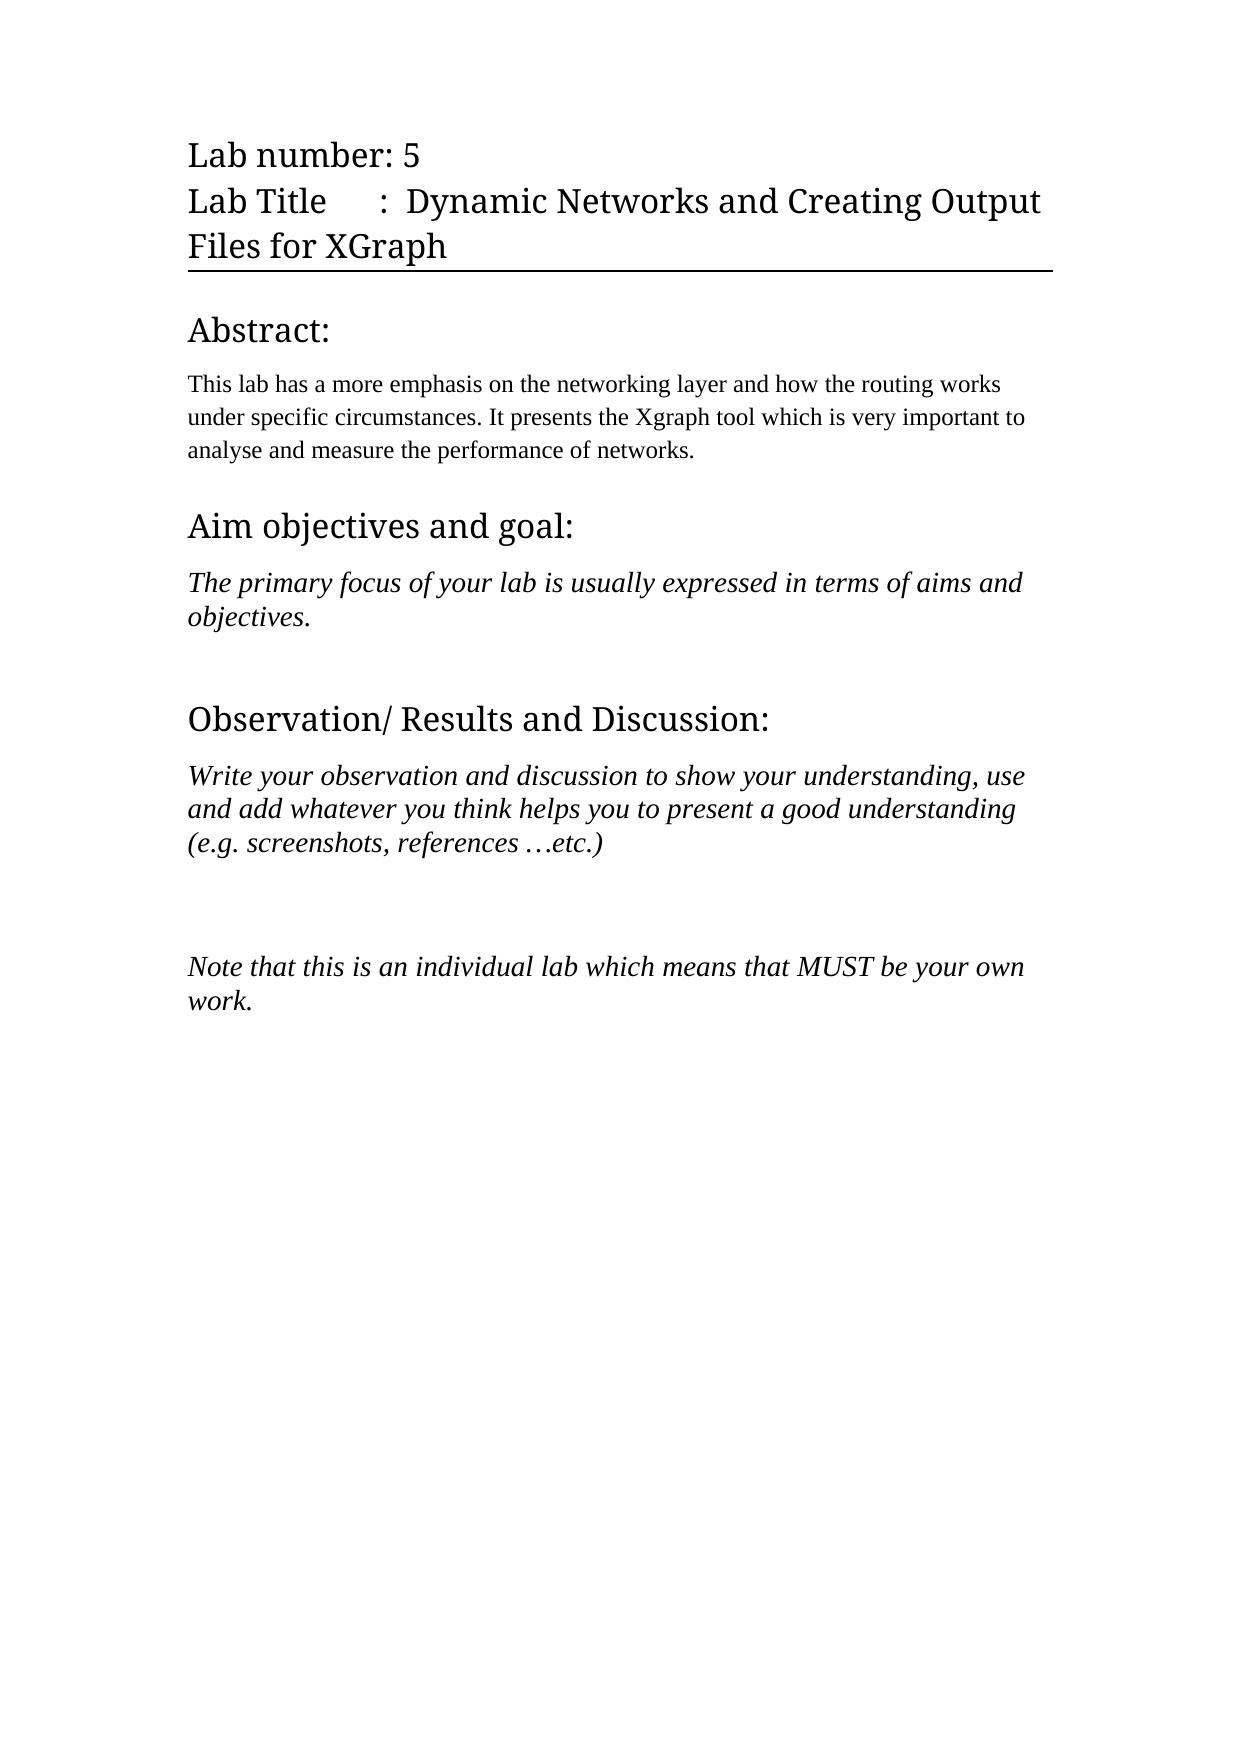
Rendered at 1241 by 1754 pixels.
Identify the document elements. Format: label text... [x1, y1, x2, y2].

text This lab has a more emphasis on the networking layer and how the routing works under specific circumstances. It presents the Xgraph tool which is very important to analyse and measure the performance of networks. [187, 369, 1053, 464]
text Lab number: 5 [187, 132, 1053, 178]
text Lab Title : Dynamic Networks and Creating Output Files for XGraph [187, 178, 1053, 272]
text The primary focus of your lab is usually expressed in terms of aims and objectives. [187, 565, 1053, 632]
subtitle Abstract: [187, 306, 1053, 352]
text Note that this is an individual lab which means that MUST be your own work. [187, 949, 1053, 1017]
text Write your observation and discussion to show your understanding, use and add whatever you think helps you to present a good understanding (e.g. screenshots, references …etc.) [187, 758, 1053, 858]
subtitle Observation/ Results and Discussion: [187, 695, 1053, 741]
subtitle Aim objectives and goal: [187, 502, 1053, 548]
